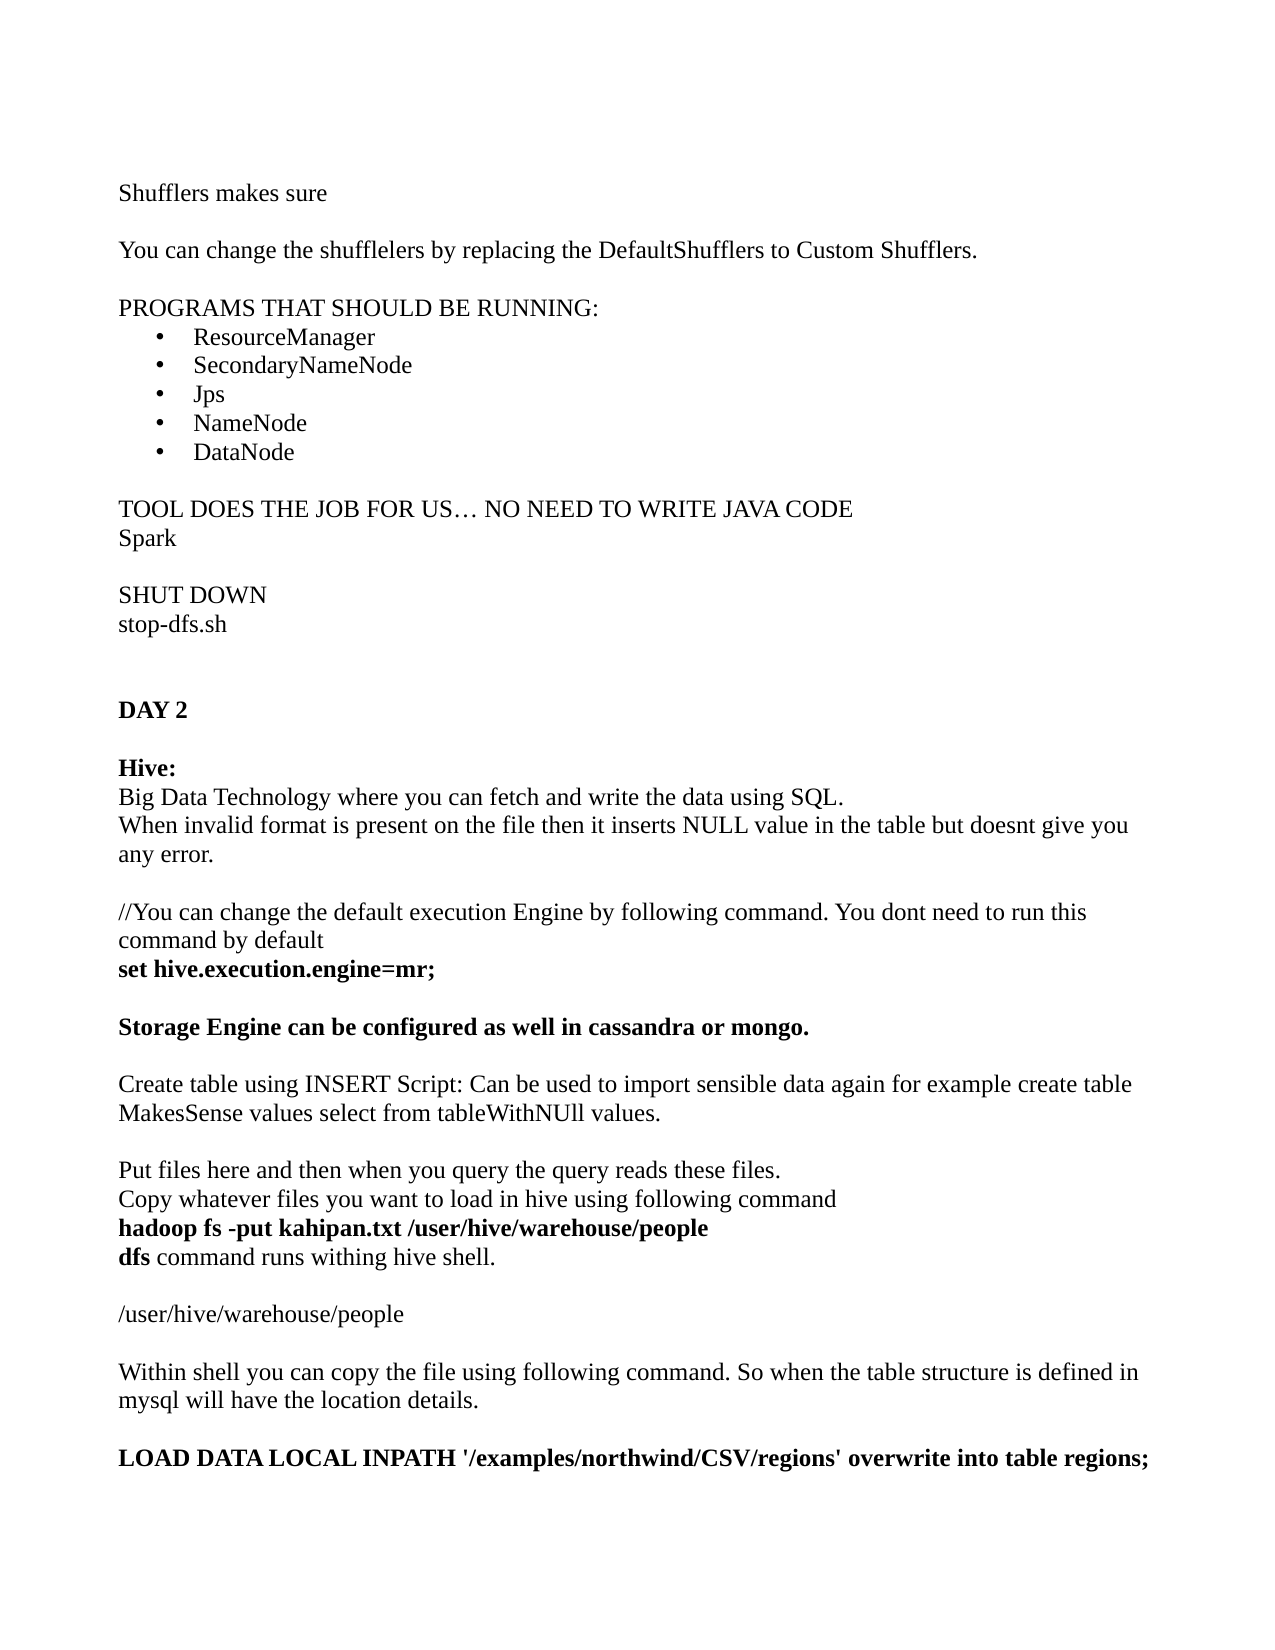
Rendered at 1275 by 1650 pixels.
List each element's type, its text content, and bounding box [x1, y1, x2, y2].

text You can change the shufflelers by replacing the DefaultShufflers to Custom Shufflers. [118, 236, 1157, 264]
text Hive: [118, 753, 1157, 782]
text DAY 2 [118, 696, 1157, 724]
text Copy whatever files you want to load in hive using following command [118, 1184, 1157, 1213]
text //You can change the default execution Engine by following command. You dont need to run this command by default [118, 897, 1157, 954]
text Create table using INSERT Script: Can be used to import sensible data again for example create table MakesSense values select from tableWithNUll values. [118, 1069, 1157, 1127]
text SHUT DOWN [118, 581, 1157, 609]
text Shufflers makes sure [118, 178, 1157, 207]
list Jps [156, 379, 1157, 408]
list DataNode [156, 437, 1157, 466]
text hadoop fs -put kahipan.txt /user/hive/warehouse/people [118, 1213, 1157, 1242]
text Big Data Technology where you can fetch and write the data using SQL. [118, 782, 1157, 811]
text Spark [118, 523, 1157, 552]
text /user/hive/warehouse/people [118, 1299, 1157, 1328]
text Put files here and then when you query the query reads these files. [118, 1156, 1157, 1184]
text Within shell you can copy the file using following command. So when the table structure is defined in mysql will have the location details. [118, 1357, 1157, 1414]
list ResourceManager [156, 322, 1157, 351]
list SecondaryNameNode [156, 351, 1157, 379]
text LOAD DATA LOCAL INPATH '/examples/northwind/CSV/regions' overwrite into table regions; [118, 1443, 1157, 1472]
text When invalid format is present on the file then it inserts NULL value in the table but doesnt give you any error. [118, 811, 1157, 868]
text set hive.execution.engine=mr; [118, 954, 1157, 983]
text dfs command runs withing hive shell. [118, 1242, 1157, 1271]
list NameNode [156, 408, 1157, 437]
text TOOL DOES THE JOB FOR US… NO NEED TO WRITE JAVA CODE [118, 494, 1157, 523]
text stop-dfs.sh [118, 609, 1157, 638]
text Storage Engine can be configured as well in cassandra or mongo. [118, 1012, 1157, 1041]
text PROGRAMS THAT SHOULD BE RUNNING: [118, 293, 1157, 322]
